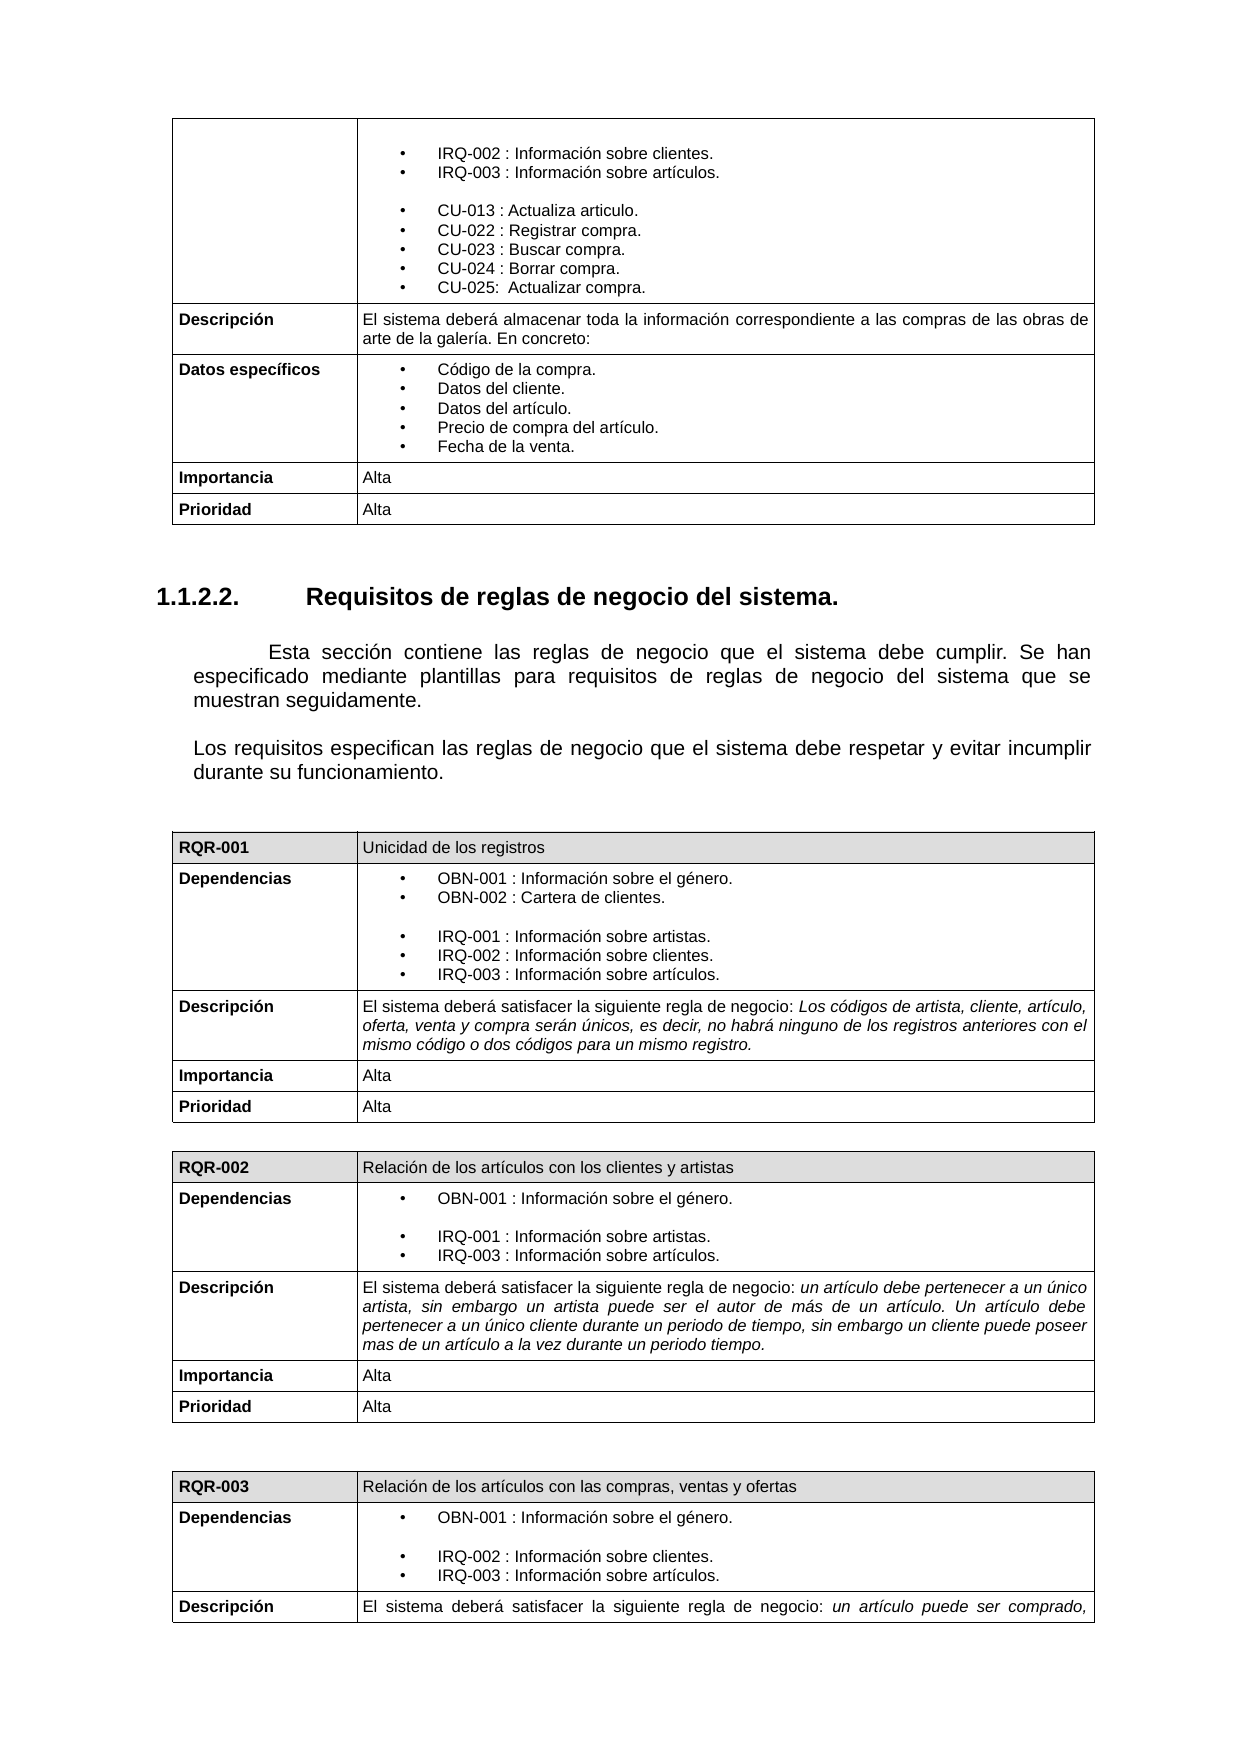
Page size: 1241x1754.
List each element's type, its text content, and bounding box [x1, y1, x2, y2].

table_cell OBN-001 : Información sobre el género. IRQ-001 : Información sobre artistas. IRQ-003 : Información sobre artículos. [358, 1183, 1094, 1271]
table_cell Importancia [173, 1361, 357, 1391]
table_cell [173, 119, 357, 303]
table_cell El sistema deberá satisfacer la siguiente regla de negocio: Los códigos de artista, cliente, artículo, oferta, venta y compra serán únicos, es decir, no habrá ninguno de los registros anteriores con el mismo código o dos códigos para un mismo registro. [358, 991, 1094, 1059]
table_cell El sistema deberá almacenar toda la información correspondiente a las compras de las obras de arte de la galería. En concreto: [358, 304, 1094, 354]
table_cell Prioridad [173, 1092, 357, 1122]
table_cell Alta [358, 1061, 1094, 1091]
table_cell Descripción [173, 304, 357, 354]
table_cell Alta [358, 494, 1094, 524]
table_cell Dependencias [173, 864, 357, 990]
table_header RQR-003 [173, 1472, 357, 1502]
table_cell Prioridad [173, 494, 357, 524]
table_cell OBN-001 : Información sobre el género. OBN-002 : Cartera de clientes. IRQ-002 : Información sobre clientes. IRQ-003 : Información sobre artículos. CU-013 : Actualiza articulo. CU-022 : Registrar compra. CU-023 : Buscar compra. CU-024 : Borrar compra. CU-025: Actualizar compra. [358, 119, 1094, 303]
table_cell Descripción [173, 991, 357, 1059]
table_cell Código de la compra. Datos del cliente. Datos del artículo. Precio de compra del artículo. Fecha de la venta. [358, 355, 1094, 462]
table_cell Importancia [173, 1061, 357, 1091]
table_cell Descripción [173, 1272, 357, 1360]
table_cell Dependencias [173, 1503, 357, 1591]
table_cell Alta [358, 1392, 1094, 1422]
text Esta sección contiene las reglas de negocio que el sistema debe cumplir. Se han especificado mediante plantillas para requisitos de reglas de negocio del sistema que se muestran seguidamente. [193, 640, 1093, 712]
table_cell Dependencias [173, 1183, 357, 1271]
text Los requisitos especifican las reglas de negocio que el sistema debe respetar y evitar incumplir durante su funcionamiento. [193, 736, 1093, 783]
table_header Relación de los artículos con los clientes y artistas [358, 1152, 1094, 1182]
table_cell Datos específicos [173, 355, 357, 462]
table_cell El sistema deberá satisfacer la siguiente regla de negocio: un artículo debe pertenecer a un único artista, sin embargo un artista puede ser el autor de más de un artículo. Un artículo debe pertenecer a un único cliente durante un periodo de tiempo, sin embargo un cliente puede poseer mas de un artículo a la vez durante un periodo tiempo. [358, 1272, 1094, 1360]
table_cell Alta [358, 1092, 1094, 1122]
table_cell OBN-001 : Información sobre el género. OBN-002 : Cartera de clientes. IRQ-001 : Información sobre artistas. IRQ-002 : Información sobre clientes. IRQ-003 : Información sobre artículos. [358, 864, 1094, 990]
table_cell Alta [358, 463, 1094, 493]
table_header RQR-002 [173, 1152, 357, 1182]
table_cell Descripción [173, 1592, 357, 1622]
table_cell Alta [358, 1361, 1094, 1391]
table_cell El sistema deberá satisfacer la siguiente regla de negocio: un artículo puede ser comprado, [358, 1592, 1094, 1622]
table_header Unicidad de los registros [358, 833, 1094, 863]
list Requisitos de reglas de negocio del sistema. [156, 582, 1093, 611]
table_header Relación de los artículos con las compras, ventas y ofertas [358, 1472, 1094, 1502]
table_header RQR-001 [173, 833, 357, 863]
table_cell OBN-001 : Información sobre el género. IRQ-002 : Información sobre clientes. IRQ-003 : Información sobre artículos. [358, 1503, 1094, 1591]
table_cell Prioridad [173, 1392, 357, 1422]
table_cell Importancia [173, 463, 357, 493]
